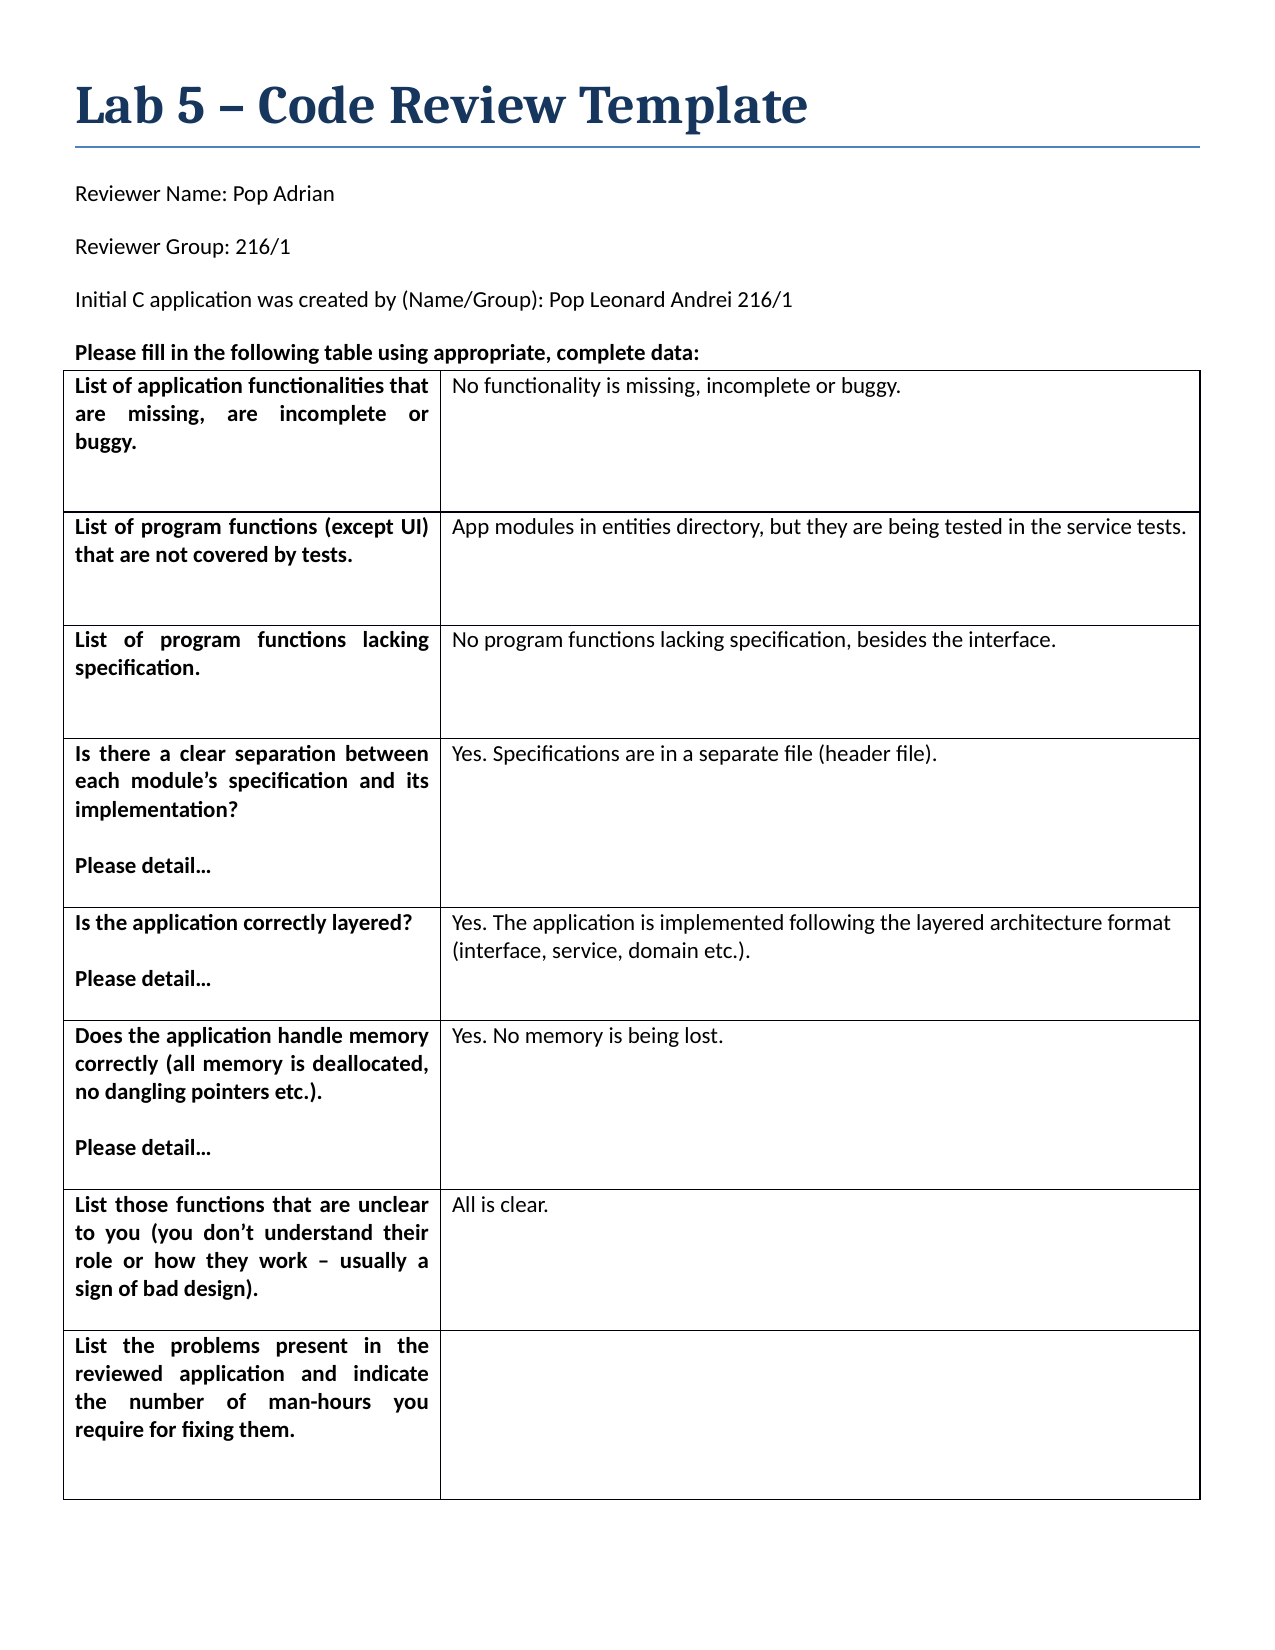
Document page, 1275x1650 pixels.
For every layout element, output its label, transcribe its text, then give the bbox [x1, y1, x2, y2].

title Lab 5 – Code Review Template [75, 75, 1200, 146]
table_cell List of program functions (except UI) that are not covered by tests. [64, 513, 440, 624]
table_cell Is there a clear separation between each module’s specification and its implementation? Please detail… [64, 739, 440, 907]
table_cell No program functions lacking specification, besides the interface. [441, 626, 1199, 738]
table_cell Yes. Specifications are in a separate file (header file). [441, 739, 1199, 907]
text Reviewer Name: Pop Adrian [75, 179, 1200, 207]
table_cell List those functions that are unclear to you (you don’t understand their role or how they work – usually a sign of bad design). [64, 1190, 440, 1330]
table_cell Is the application correctly layered? Please detail… [64, 908, 440, 1020]
table_cell [441, 1331, 1199, 1499]
table_cell List the problems present in the reviewed application and indicate the number of man-hours you require for fixing them. [64, 1331, 440, 1499]
table_cell Does the application handle memory correctly (all memory is deallocated, no dangling pointers etc.). Please detail… [64, 1021, 440, 1189]
table_header No functionality is missing, incomplete or buggy. [441, 371, 1199, 511]
text Reviewer Group: 216/1 [75, 232, 1200, 260]
text Initial C application was created by (Name/Group): Pop Leonard Andrei 216/1 [75, 285, 1200, 313]
table_cell Yes. No memory is being lost. [441, 1021, 1199, 1189]
text Please fill in the following table using appropriate, complete data: [75, 338, 1200, 366]
table_cell List of program functions lacking specification. [64, 626, 440, 738]
table_header List of application functionalities that are missing, are incomplete or buggy. [64, 371, 440, 511]
table_cell App modules in entities directory, but they are being tested in the service tests. [441, 513, 1199, 624]
table_cell Yes. The application is implemented following the layered architecture format (interface, service, domain etc.). [441, 908, 1199, 1020]
table_cell All is clear. [441, 1190, 1199, 1330]
